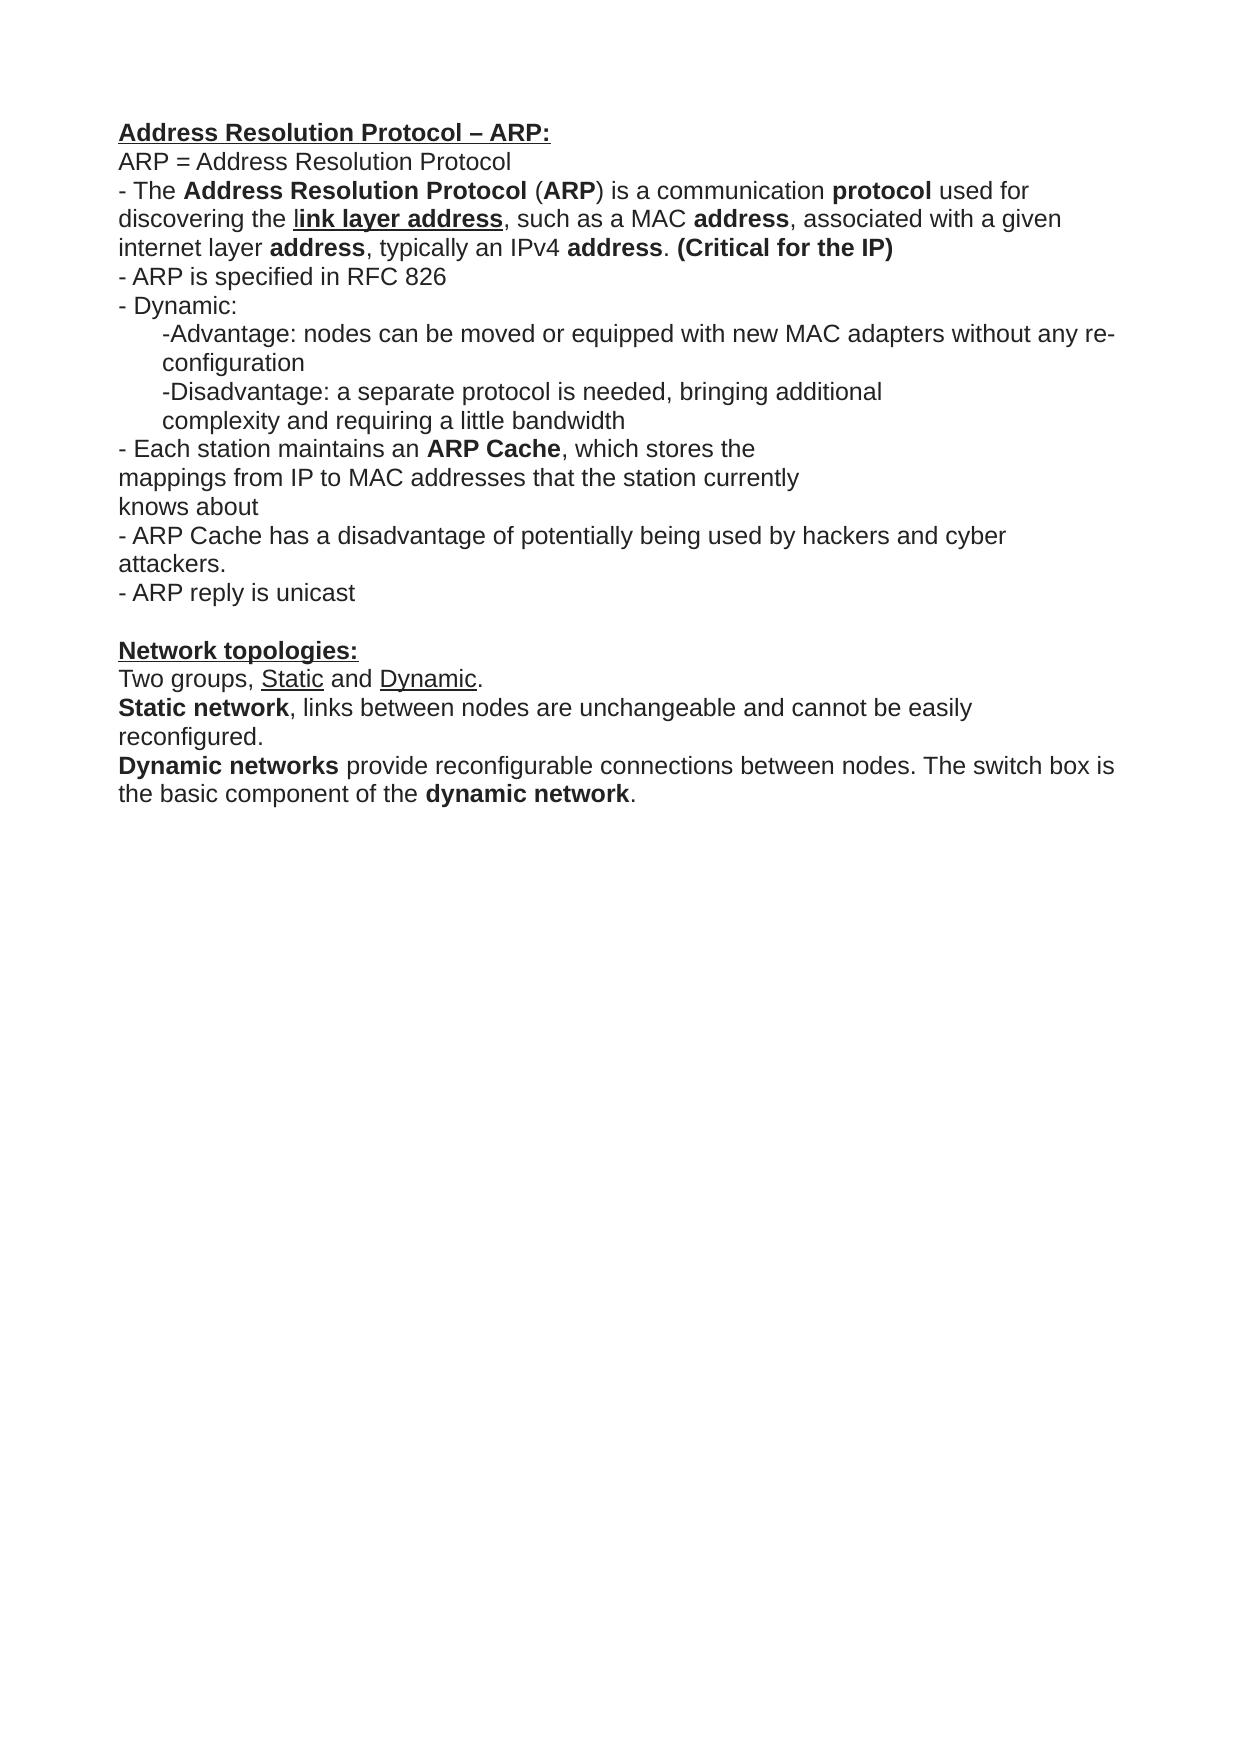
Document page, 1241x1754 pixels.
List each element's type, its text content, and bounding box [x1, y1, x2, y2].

text Address Resolution Protocol – ARP: [118, 118, 1122, 147]
text ARP = Address Resolution Protocol [118, 147, 1122, 176]
text -Advantage: nodes can be moved or equipped with new MAC adapters without any re- configuration [118, 319, 1122, 377]
text -Disadvantage: a separate protocol is needed, bringing additional [118, 377, 1122, 406]
text Network topologies: [118, 636, 1122, 664]
text Dynamic networks provide reconfigurable connections between nodes. The switch box is the basic component of the dynamic network. [118, 751, 1122, 808]
text mappings from IP to MAC addresses that the station currently [118, 463, 1122, 492]
text - Dynamic: [118, 291, 1122, 319]
text complexity and requiring a little bandwidth [118, 406, 1122, 434]
text - ARP is specified in RFC 826 [118, 262, 1122, 291]
text Static network, links between nodes are unchangeable and cannot be easily reconfigured. [118, 693, 1122, 751]
text - Each station maintains an ARP Cache, which stores the [118, 434, 1122, 463]
text - ARP reply is unicast [118, 578, 1122, 607]
text Two groups, Static and Dynamic. [118, 664, 1122, 693]
text - ARP Cache has a disadvantage of potentially being used by hackers and cyber attackers. [118, 521, 1122, 578]
text knows about [118, 492, 1122, 521]
text - The Address Resolution Protocol (ARP) is a communication protocol used for discovering the link layer address, such as a MAC address, associated with a given internet layer address, typically an IPv4 address. (Critical for the IP) [118, 176, 1122, 262]
